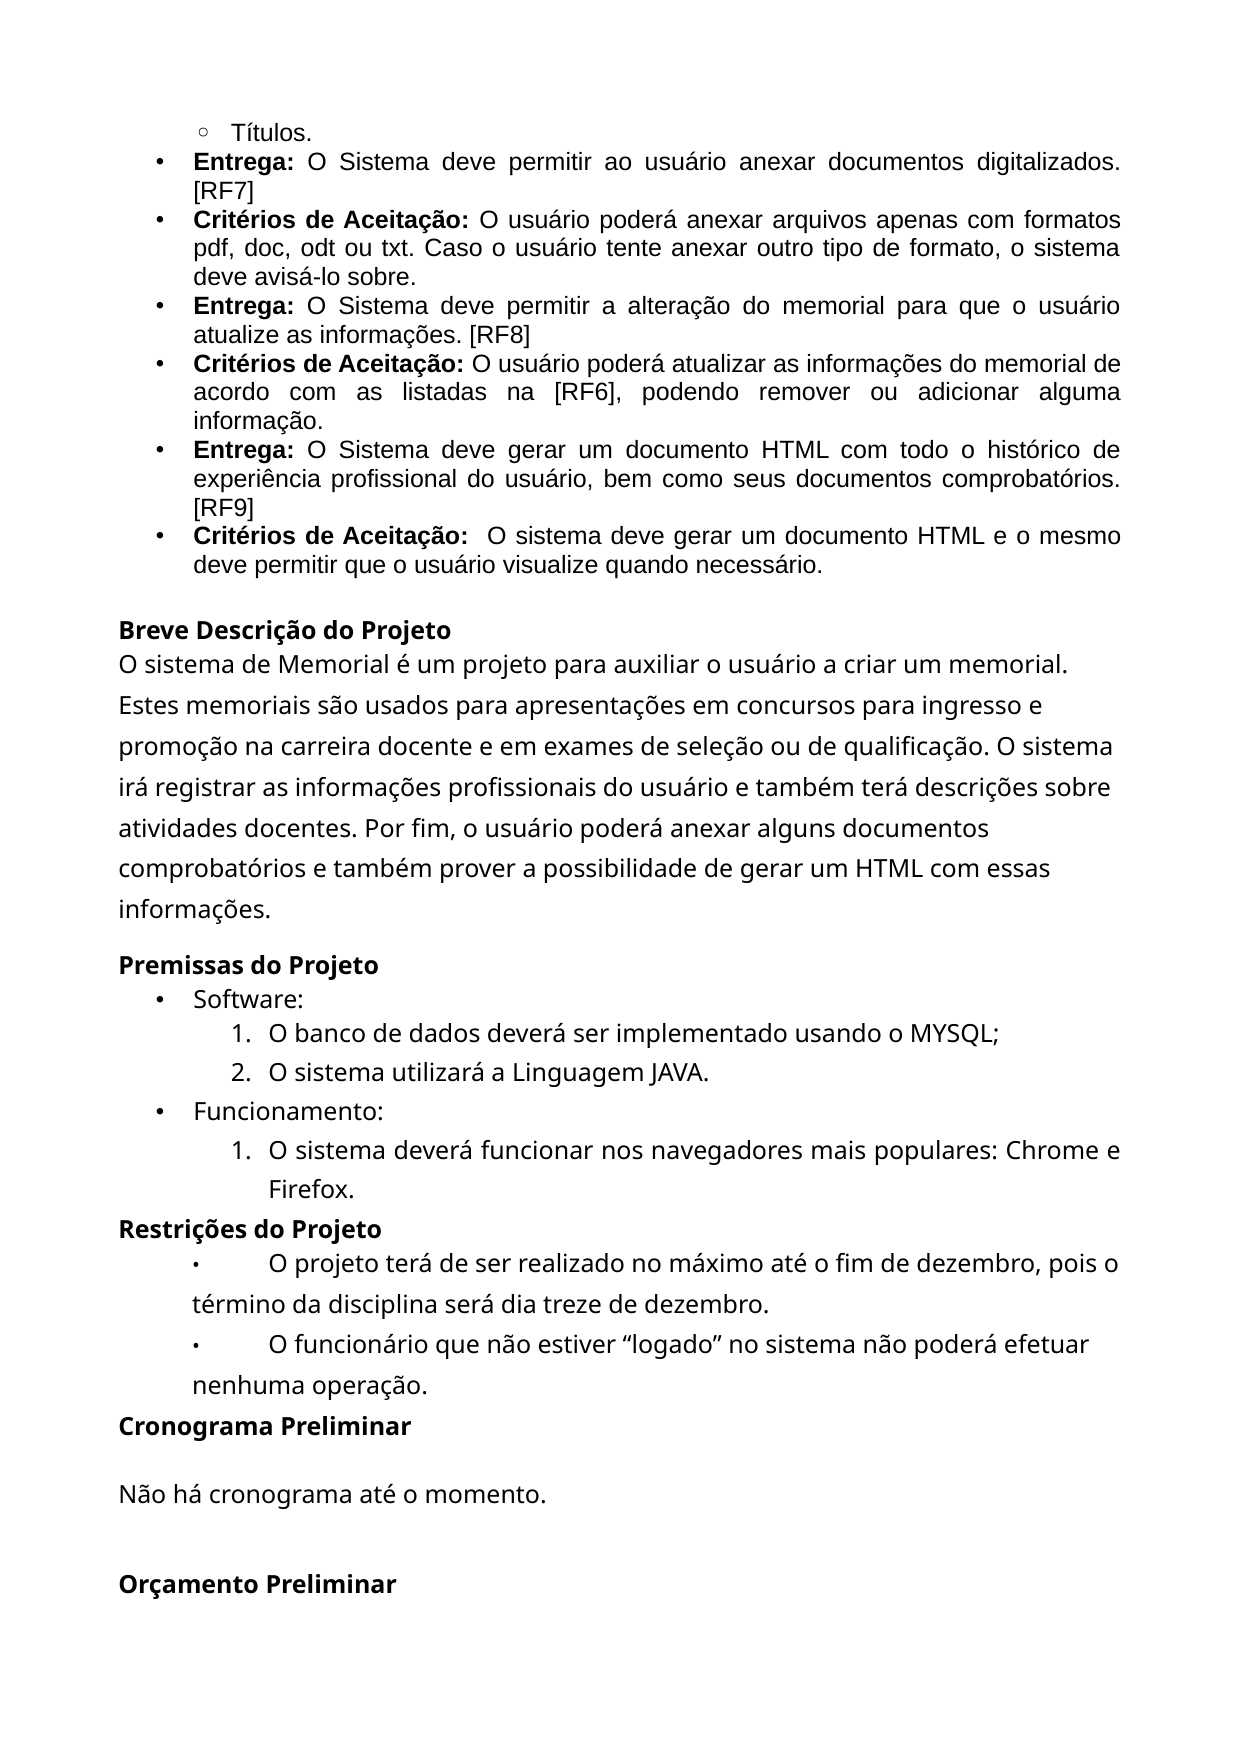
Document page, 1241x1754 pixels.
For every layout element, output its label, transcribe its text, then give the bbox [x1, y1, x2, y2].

text O sistema de Memorial é um projeto para auxiliar o usuário a criar um memorial. Estes memoriais são usados para apresentações em concursos para ingresso e promoção na carreira docente e em exames de seleção ou de qualificação. O sistema irá registrar as informações profissionais do usuário e também terá descrições sobre atividades docentes. Por fim, o usuário poderá anexar alguns documentos comprobatórios e também prover a possibilidade de gerar um HTML com essas informações. [118, 647, 1122, 926]
subtitle Premissas do Projeto [118, 947, 1122, 981]
list O banco de dados deverá ser implementado usando o MYSQL; [231, 1016, 1122, 1049]
subtitle Cronograma Preliminar [118, 1409, 1122, 1443]
list Critérios de Aceitação: O usuário poderá anexar arquivos apenas com formatos pdf, doc, odt ou txt. Caso o usuário tente anexar outro tipo de formato, o sistema deve avisá-lo sobre. [156, 204, 1122, 291]
text Não há cronograma até o momento. [118, 1477, 1122, 1511]
list Critérios de Aceitação: O sistema deve gerar um documento HTML e o mesmo deve permitir que o usuário visualize quando necessário. [156, 521, 1122, 579]
list O sistema utilizará a Linguagem JAVA. [231, 1055, 1122, 1089]
list Títulos. [193, 118, 1122, 147]
list Entrega: O Sistema deve permitir ao usuário anexar documentos digitalizados. [RF7] [156, 147, 1122, 204]
list O projeto terá de ser realizado no máximo até o fim de dezembro, pois o término da disciplina será dia treze de dezembro. [192, 1245, 1122, 1320]
list O sistema deverá funcionar nos navegadores mais populares: Chrome e Firefox. [231, 1133, 1122, 1206]
list Critérios de Aceitação: O usuário poderá atualizar as informações do memorial de acordo com as listadas na [RF6], podendo remover ou adicionar alguma informação. [156, 348, 1122, 435]
list Funcionamento: [156, 1094, 1122, 1128]
list O funcionário que não estiver “logado” no sistema não poderá efetuar nenhuma operação. [192, 1327, 1122, 1402]
subtitle Software: [156, 981, 1122, 1016]
subtitle Restrições do Projeto [118, 1211, 1122, 1245]
list Entrega: O Sistema deve gerar um documento HTML com todo o histórico de experiência profissional do usuário, bem como seus documentos comprobatórios. [RF9] [156, 435, 1122, 521]
subtitle Orçamento Preliminar [118, 1566, 1122, 1600]
list Entrega: O Sistema deve permitir a alteração do memorial para que o usuário atualize as informações. [RF8] [156, 291, 1122, 348]
subtitle Breve Descrição do Projeto [118, 613, 1122, 647]
